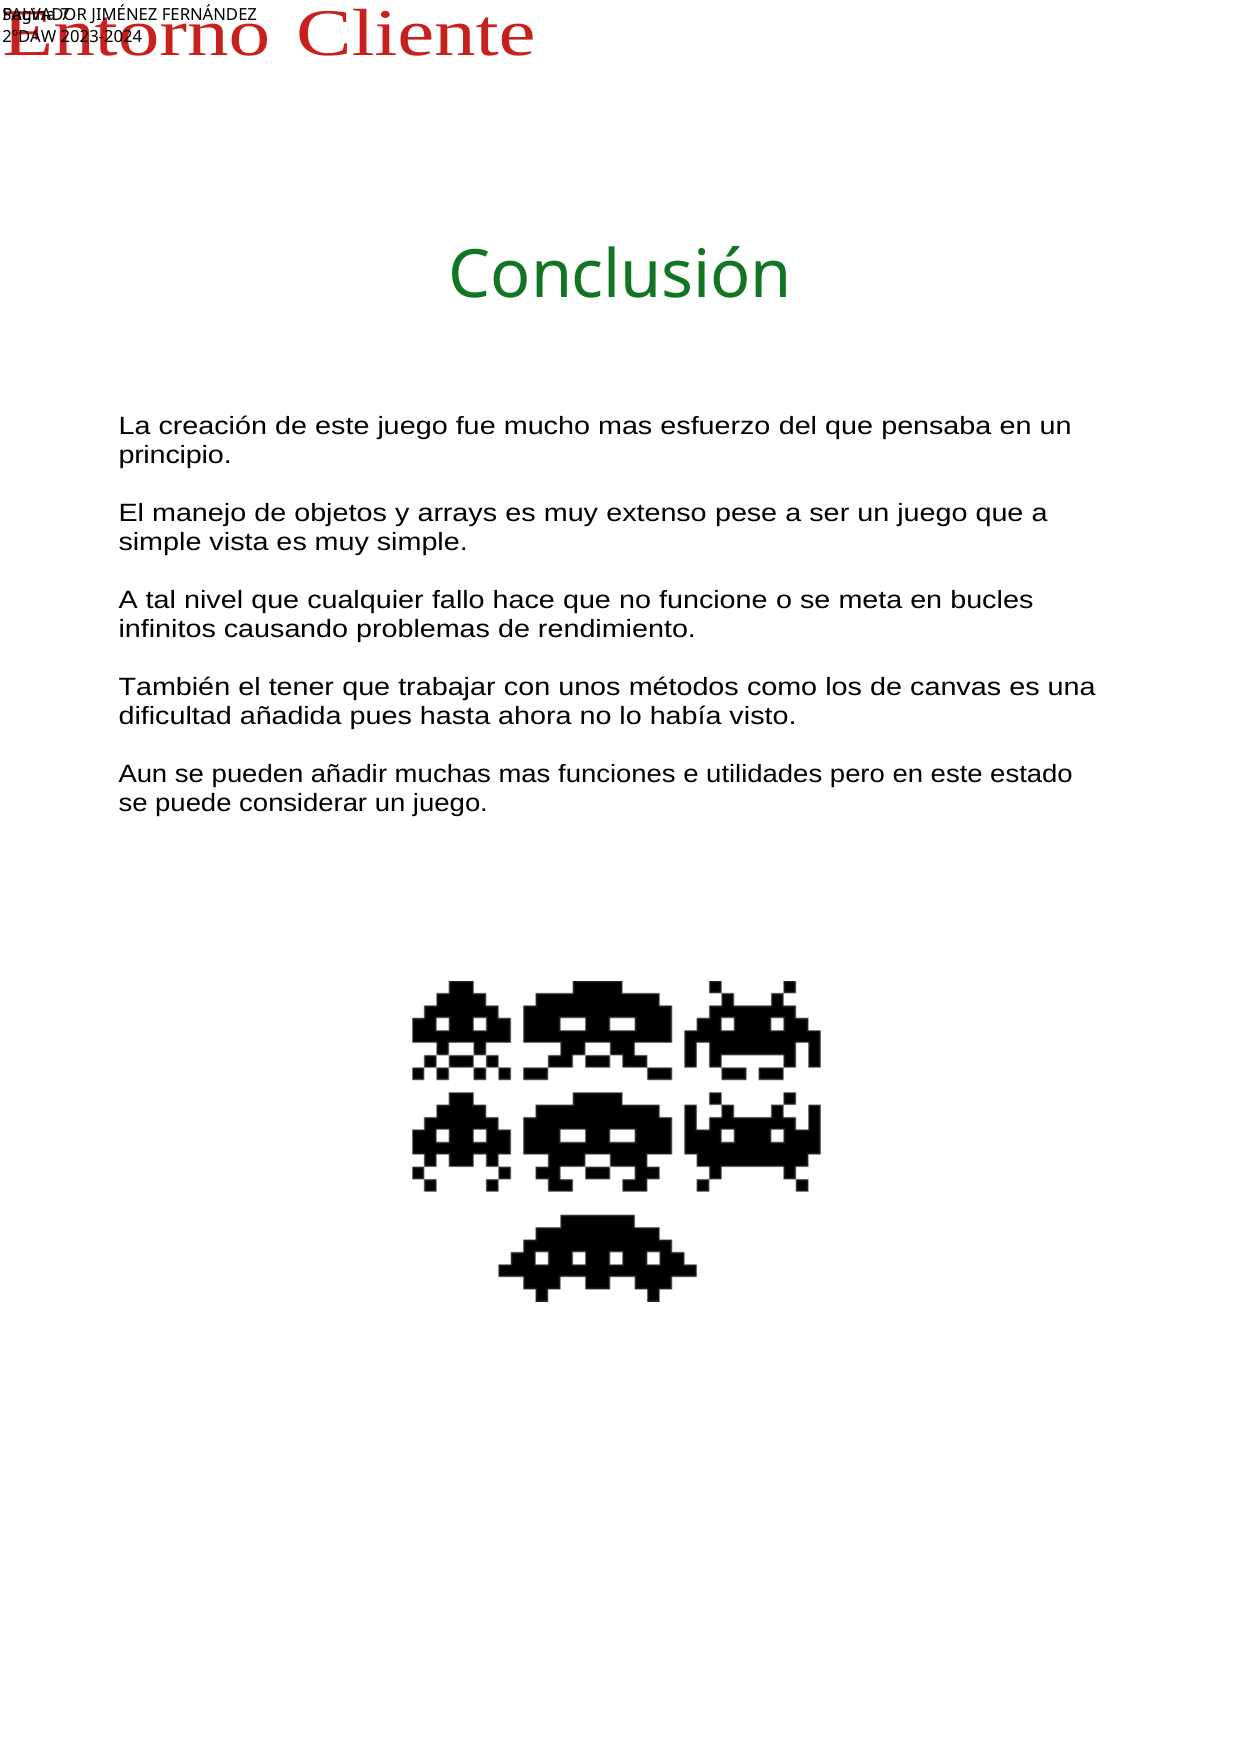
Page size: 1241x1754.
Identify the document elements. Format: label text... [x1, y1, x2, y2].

text El manejo de objetos y arrays es muy extenso pese a ser un juego que a simple vista es muy simple. [118, 498, 1134, 556]
text Aun se pueden añadir muchas mas funciones e utilidades pero en este estado se puede considerar un juego. [118, 759, 1100, 816]
subtitle Conclusión [106, 226, 1134, 317]
text A tal nivel que cualquier fallo hace que no funcione o se meta en bucles infinitos causando problemas de rendimiento. [118, 585, 1100, 643]
text La creación de este juego fue mucho mas esfuerzo del que pensaba en un principio. [118, 411, 1134, 469]
text También el tener que trabajar con unos métodos como los de canvas es una dificultad añadida pues hasta ahora no lo había visto. [118, 672, 1134, 729]
picture [412, 981, 821, 1302]
